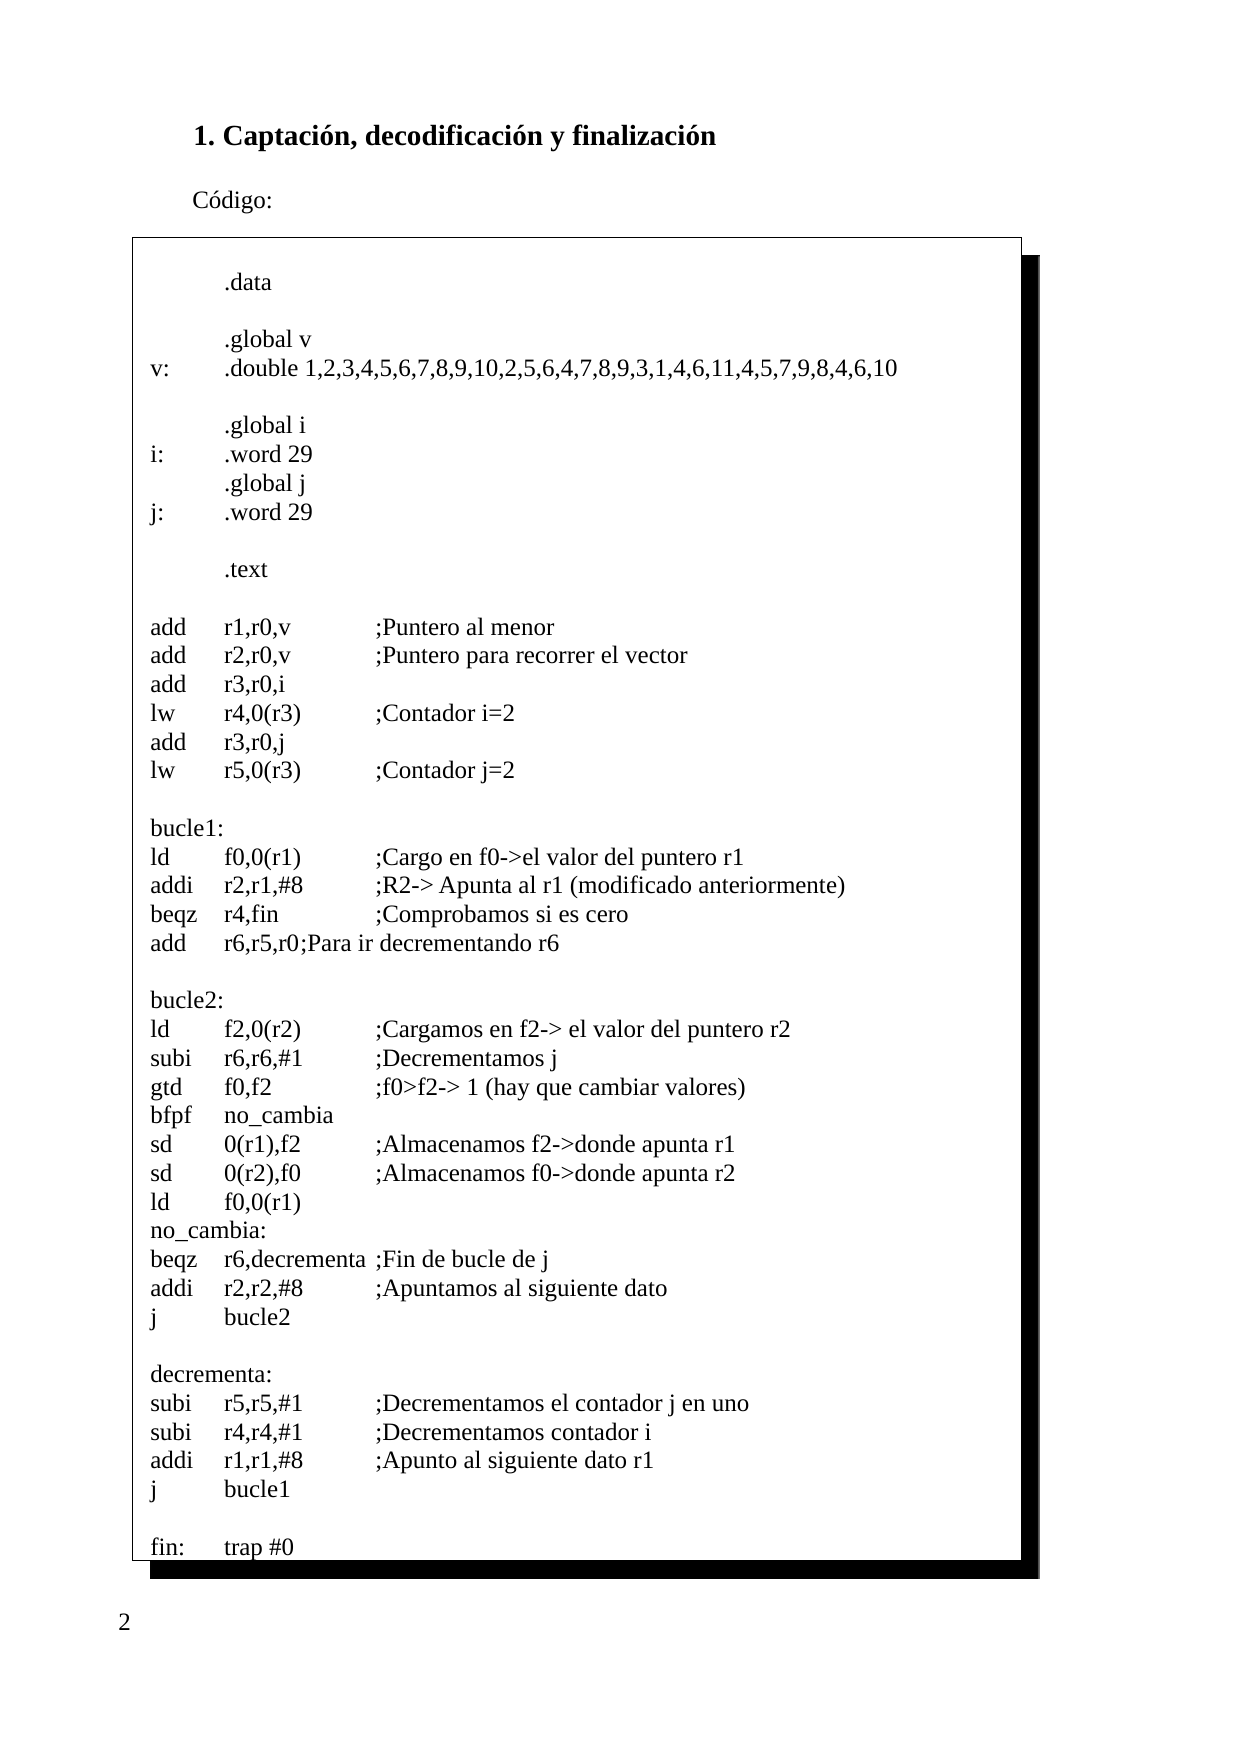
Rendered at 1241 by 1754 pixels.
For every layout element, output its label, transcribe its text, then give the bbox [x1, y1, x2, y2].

picture [133, 238, 1021, 1560]
list 1. Captación, decodificación y finalización [156, 118, 1122, 152]
text Código: [118, 185, 1122, 214]
picture [254, 1545, 259, 1554]
